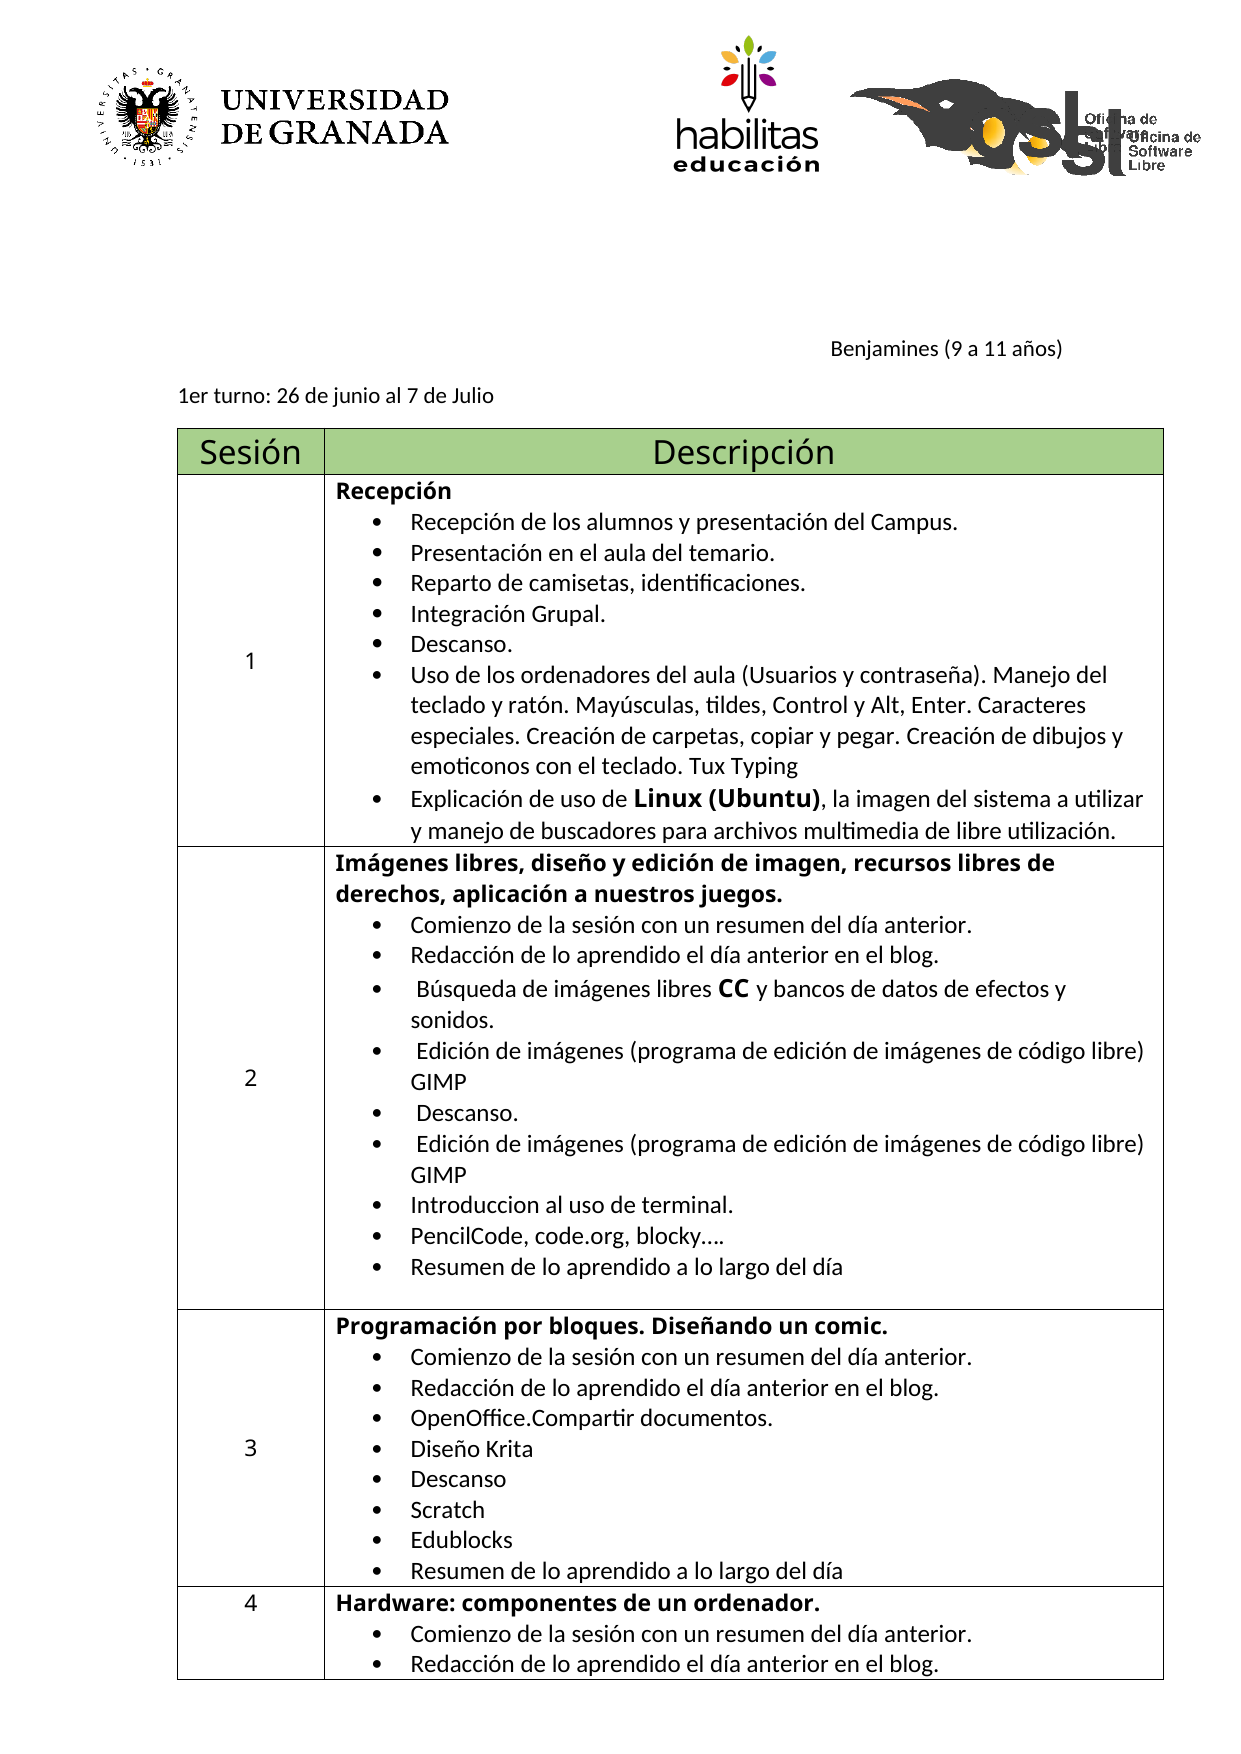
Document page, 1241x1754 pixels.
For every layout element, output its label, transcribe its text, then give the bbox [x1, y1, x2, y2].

table_cell 4 [178, 1587, 324, 1679]
table_cell 3 [178, 1310, 324, 1586]
table_cell 2 [178, 847, 324, 1309]
table_header Descripción [325, 429, 1163, 474]
table_cell Programación por bloques. Diseñando un comic. Comienzo de la sesión con un resumen del día anterior. Redacción de lo aprendido el día anterior en el blog. OpenOffice.Compartir documentos. Diseño Krita Descanso Scratch Edublocks Resumen de lo aprendido a lo largo del día [325, 1310, 1163, 1586]
picture [843, 48, 1241, 205]
picture [672, 33, 821, 181]
table_cell Imágenes libres, diseño y edición de imagen, recursos libres de derechos, aplicación a nuestros juegos. Comienzo de la sesión con un resumen del día anterior. Redacción de lo aprendido el día anterior en el blog. Búsqueda de imágenes libres CC y bancos de datos de efectos y sonidos. Edición de imágenes (programa de edición de imágenes de código libre) GIMP Descanso. Edición de imágenes (programa de edición de imágenes de código libre) GIMP Introduccion al uso de terminal. PencilCode, code.org, blocky…. Resumen de lo aprendido a lo largo del día [325, 847, 1163, 1309]
table_cell 1 [178, 475, 324, 846]
table_cell Hardware: componentes de un ordenador. Comienzo de la sesión con un resumen del día anterior. Redacción de lo aprendido el día anterior en el blog. Inkescape. Creación de un logo Desmontaje de un ordenador. Análisis de las piezas que tiene y sus componentes Descanso Arduino con ArduinoBlocks Edublocks + Python Resumen de lo aprendido a lo largo del día. [325, 1587, 1163, 1679]
text Benjamines (9 a 11 años) [177, 334, 1063, 362]
table_header Sesión [178, 429, 324, 474]
text 1er turno: 26 de junio al 7 de Julio [177, 381, 1063, 409]
picture [97, 68, 449, 166]
table_cell Recepción Recepción de los alumnos y presentación del Campus. Presentación en el aula del temario. Reparto de camisetas, identificaciones. Integración Grupal. Descanso. Uso de los ordenadores del aula (Usuarios y contraseña). Manejo del teclado y ratón. Mayúsculas, tildes, Control y Alt, Enter. Caracteres especiales. Creación de carpetas, copiar y pegar. Creación de dibujos y emoticonos con el teclado. Tux Typing Explicación de uso de Linux (Ubuntu), la imagen del sistema a utilizar y manejo de buscadores para archivos multimedia de libre utilización. [325, 475, 1163, 846]
